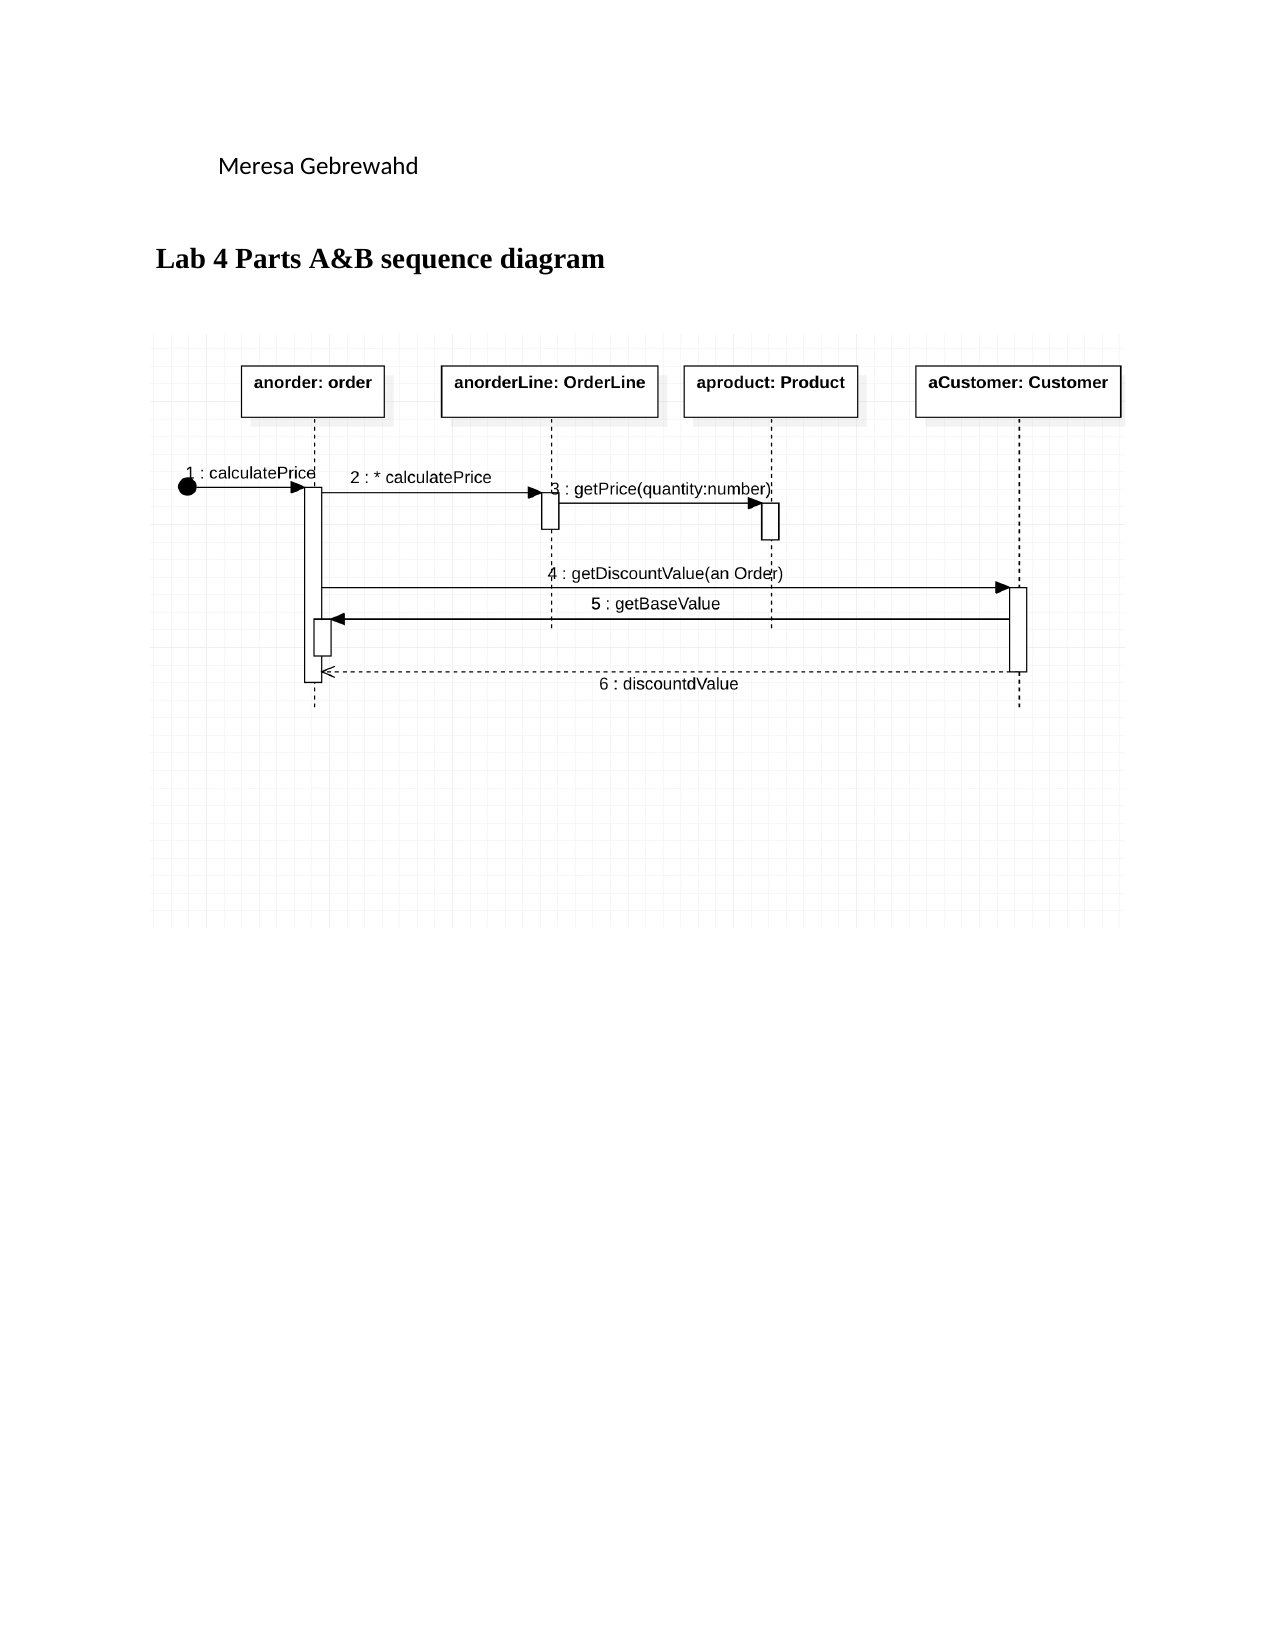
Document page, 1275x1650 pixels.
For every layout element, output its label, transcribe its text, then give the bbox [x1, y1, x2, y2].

text Meresa Gebrewahd [150, 150, 1125, 181]
picture [150, 334, 1125, 928]
text Lab 4 Parts A&B sequence diagram [150, 242, 1125, 275]
